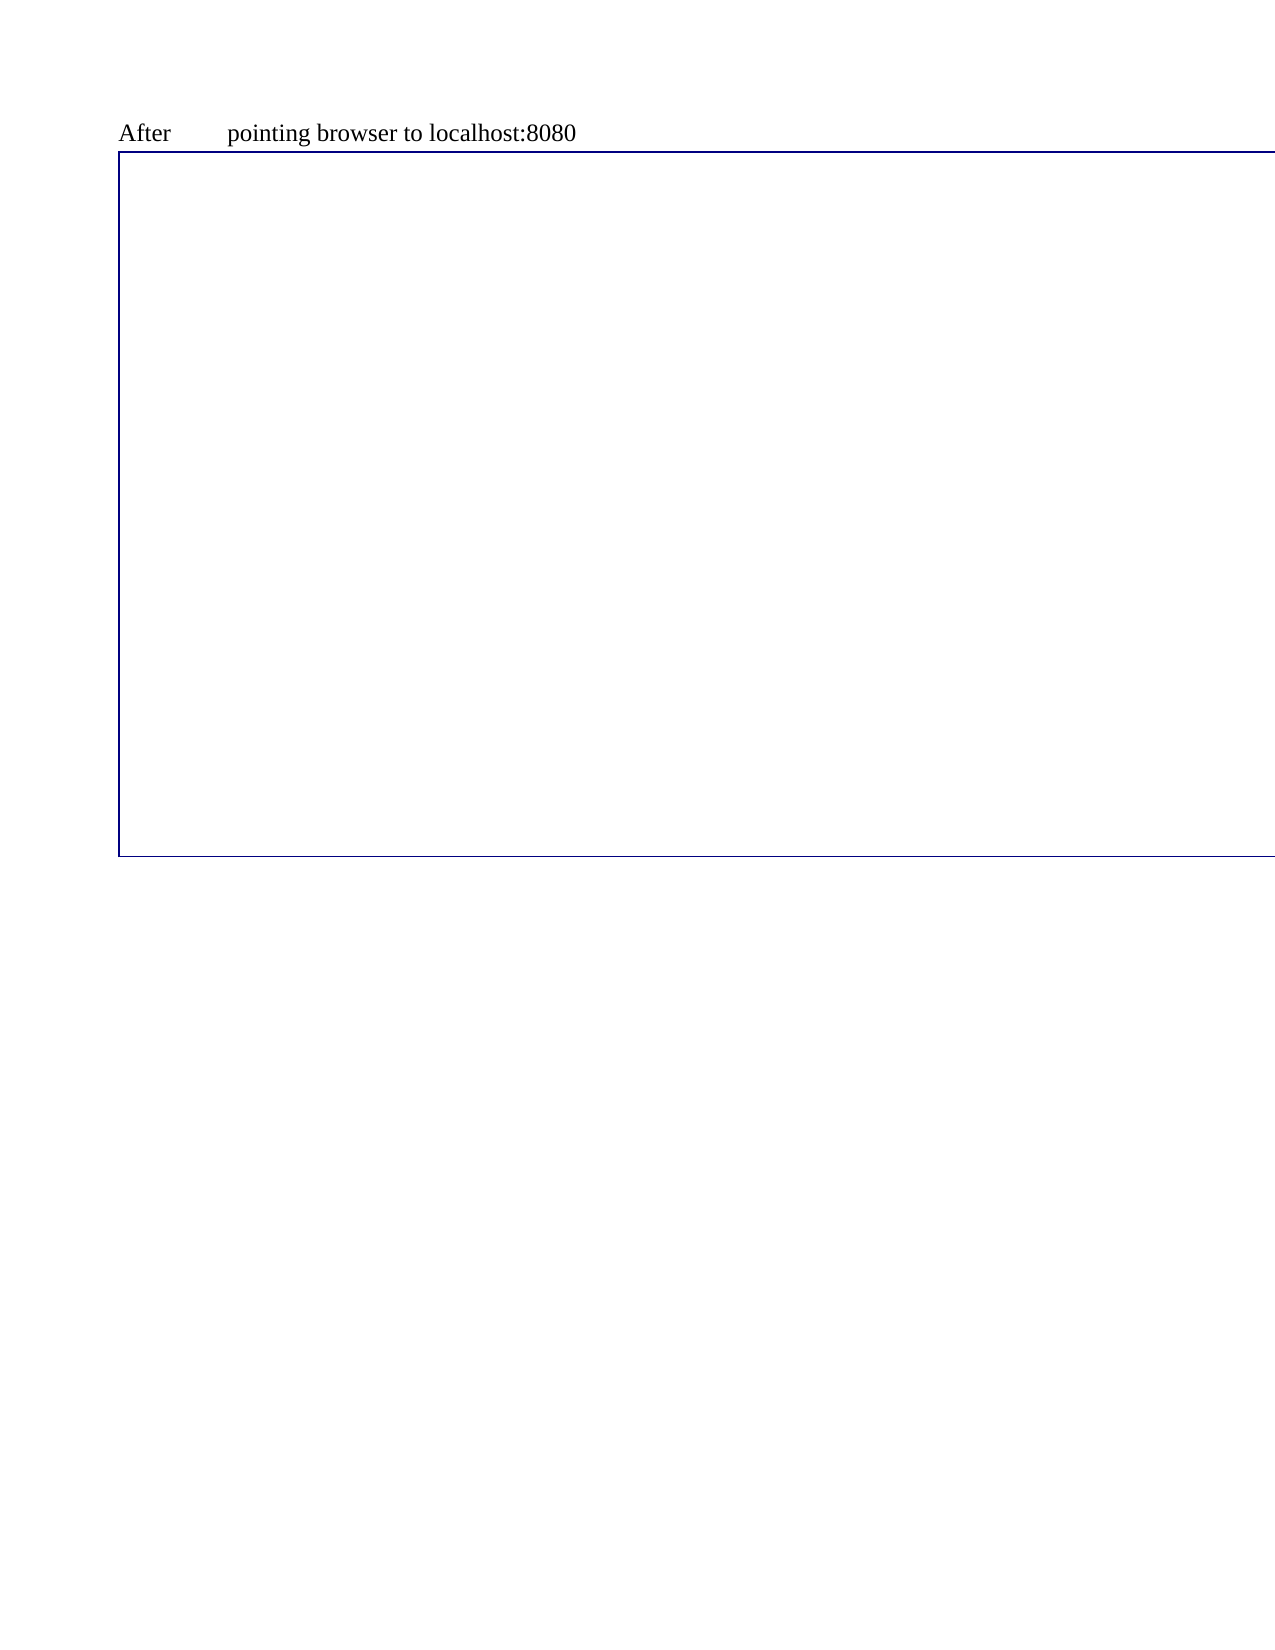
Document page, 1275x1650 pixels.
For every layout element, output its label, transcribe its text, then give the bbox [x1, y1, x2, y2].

text After pointing browser to localhost:8080 [118, 118, 1157, 151]
text [120, 153, 1157, 856]
